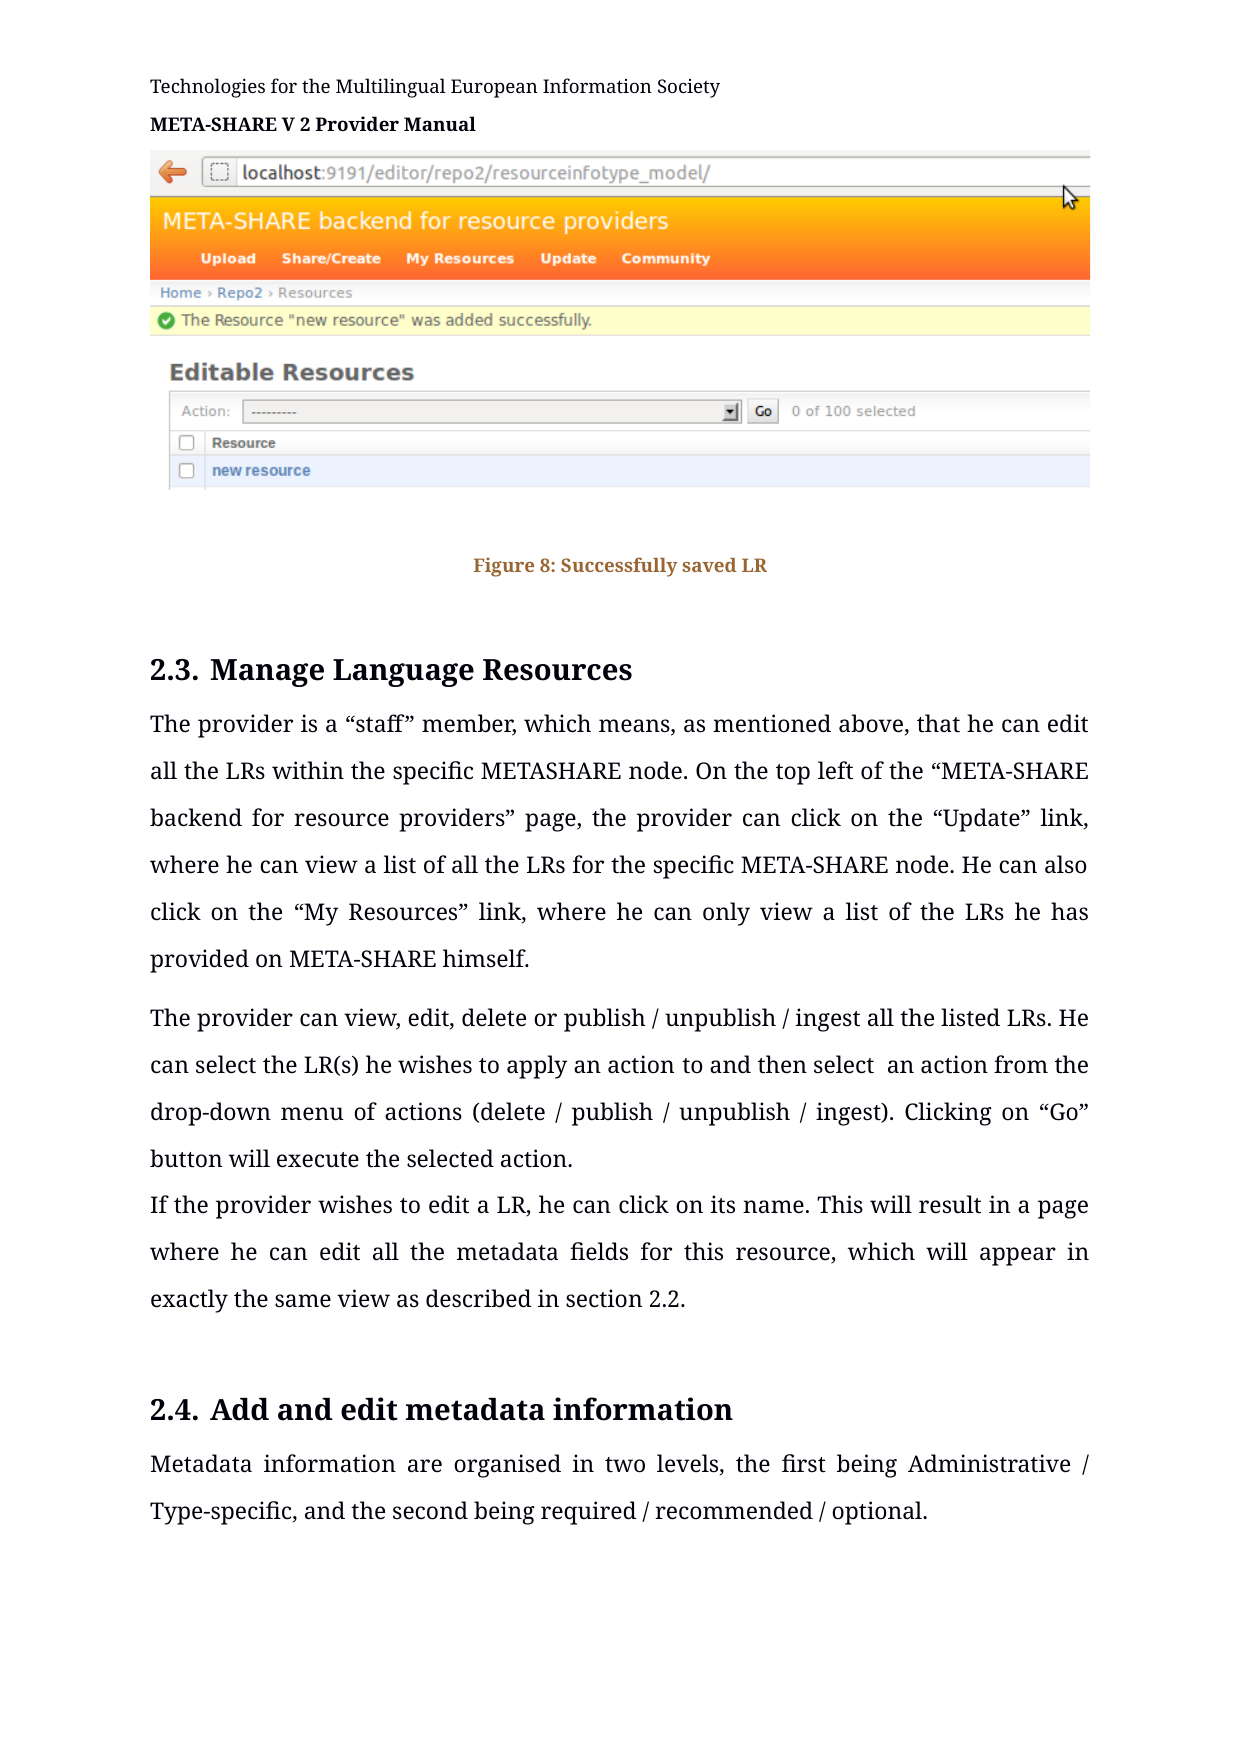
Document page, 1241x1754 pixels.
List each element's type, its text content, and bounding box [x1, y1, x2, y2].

text The provider can view, edit, delete or publish / unpublish / ingest all the listed LRs. He can select the LR(s) he wishes to apply an action to and then select an action from the drop-down menu of actions (delete / publish / unpublish / ingest). Clicking on “Go” button will execute the selected action. [150, 1002, 1090, 1174]
picture [150, 150, 1091, 490]
text If the provider wishes to edit a LR, he can click on its name. This will result in a page where he can edit all the metadata fields for this resource, which will appear in exactly the same view as described in section 2.2. [150, 1189, 1090, 1314]
text Metadata information are organised in two levels, the first being Administrative / Type-specific, and the second being required / recommended / optional. [150, 1448, 1090, 1526]
text The provider is a “staff” member, which means, as mentioned above, that he can edit all the LRs within the specific METASHARE node. On the top left of the “META-SHARE backend for resource providers” page, the provider can click on the “Update” link, where he can view a list of all the LRs for the specific META-SHARE node. He can also click on the “My Resources” link, where he can only view a list of the LRs he has provided on META-SHARE himself. [150, 708, 1090, 974]
subtitle Manage Language Resources [150, 650, 1090, 689]
text Figure 8: Successfully saved LR [150, 552, 1090, 578]
subtitle Add and edit metadata information [150, 1389, 1090, 1429]
